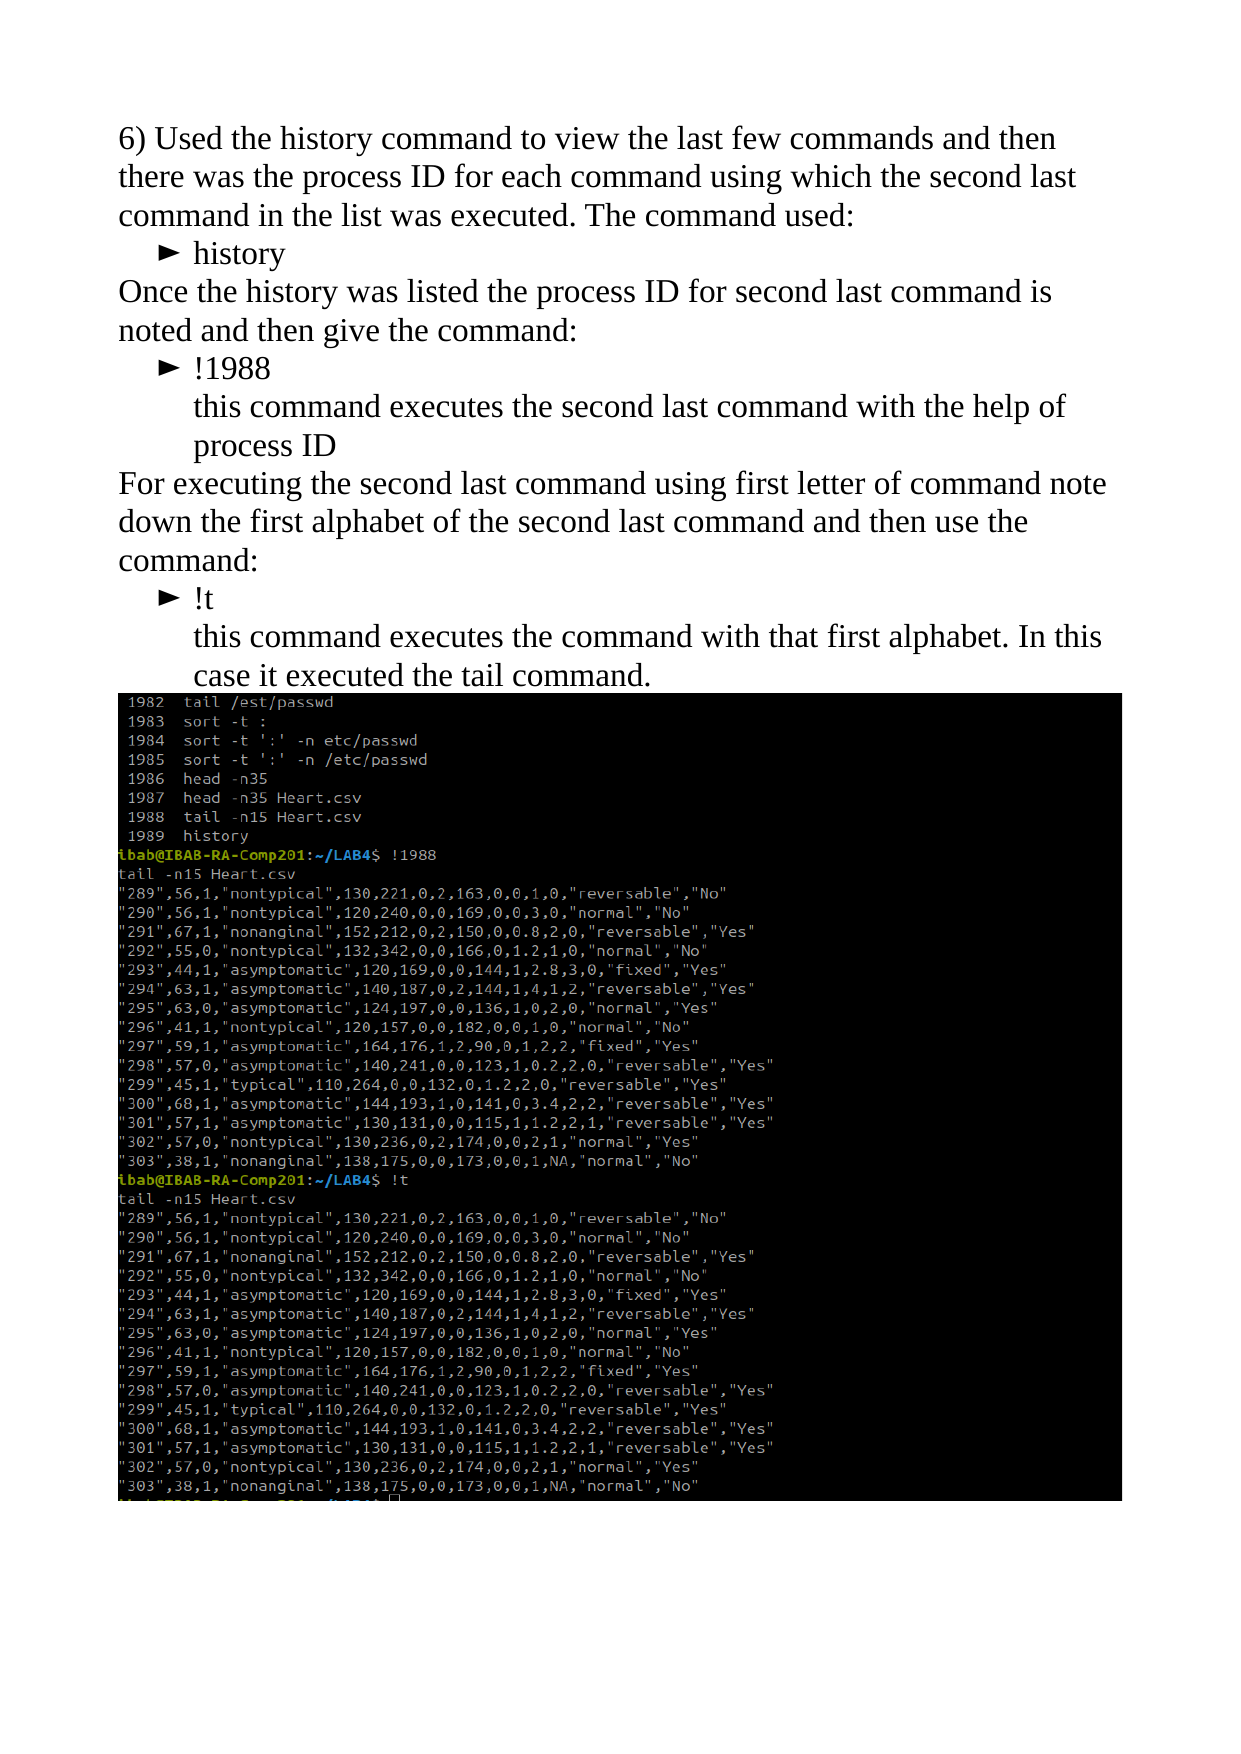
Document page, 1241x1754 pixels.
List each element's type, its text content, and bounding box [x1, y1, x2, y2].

list !t [156, 578, 1122, 616]
list this command executes the command with that first alphabet. In this case it executed the tail command. [156, 616, 1122, 693]
list history [156, 233, 1122, 271]
text 6) Used the history command to view the last few commands and then there was the process ID for each command using which the second last command in the list was executed. The command used: [118, 118, 1122, 233]
picture [118, 693, 1123, 1501]
text For executing the second last command using first letter of command note down the first alphabet of the second last command and then use the command: [118, 463, 1122, 578]
text Once the history was listed the process ID for second last command is noted and then give the command: [118, 271, 1122, 348]
list !1988 [156, 348, 1122, 386]
list this command executes the second last command with the help of process ID [156, 386, 1122, 463]
